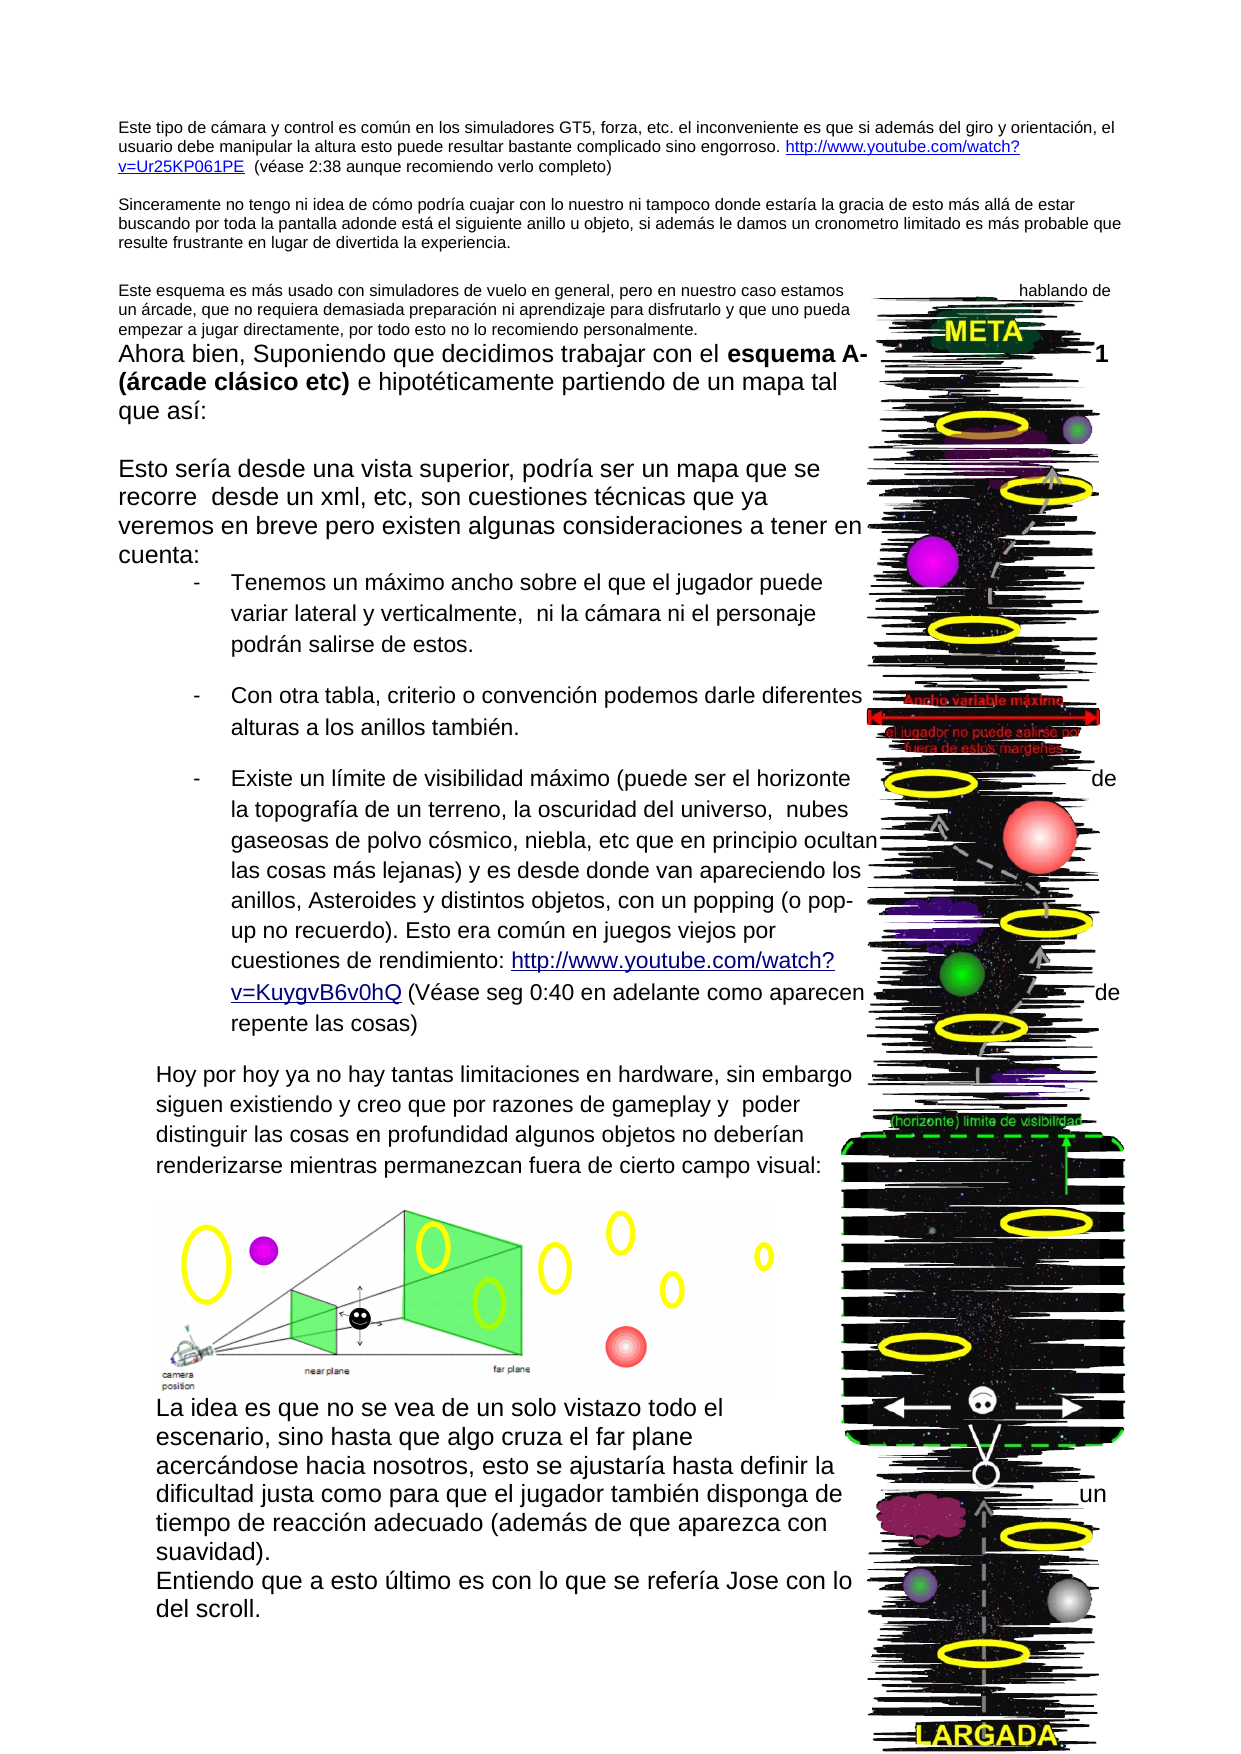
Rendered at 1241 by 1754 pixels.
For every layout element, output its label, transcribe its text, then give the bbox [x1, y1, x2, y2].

text Ahora bien, Suponiendo que decidimos trabajar con el esquema A-1 (árcade clásico etc) e hipotéticamente partiendo de un mapa tal que así: [118, 338, 1006, 425]
text Este esquema es más usado con simuladores de vuelo en general, pero en nuestro caso estamos hablando de un árcade, que no requiera demasiada preparación ni aprendizaje para disfrutarlo y que uno pueda empezar a jugar directamente, por todo esto no lo recomiendo personalmente. [118, 281, 1122, 338]
text Ahora bien, Suponiendo que decidimos trabajar con el esquema A-1 (árcade clásico etc) e hipotéticamente partiendo de un mapa tal que así: [956, 338, 1122, 425]
list [995, 568, 1122, 657]
text [978, 453, 1122, 568]
text Entiendo que a esto último es con lo que se refería Jose con lo del scroll. [156, 1566, 933, 1623]
text Esto sería desde una vista superior, podría ser un mapa que se recorre desde un xml, etc, son cuestiones técnicas que ya veremos en breve pero existen algunas consideraciones a tener en cuenta: [118, 453, 1027, 568]
list Existe un límite de visibilidad máximo (puede ser el horizonte de la topografía de un terreno, la oscuridad del universo, nubes gaseosas de polvo cósmico, niebla, etc que en principio ocultan las cosas más lejanas) y es desde donde van apareciendo los anillos, Asteroides y distintos objetos, con un popping (o pop-up no recuerdo). Esto era común en juegos viejos por cuestiones de rendimiento: http://www.youtube.com/watch?v=KuygvB6v0hQ (Véase seg 0:40 en adelante como aparecen de repente las cosas) [984, 764, 1122, 1036]
text La idea es que no se vea de un solo vistazo todo el escenario, sino hasta que algo cruza el far plane acercándose hacia nosotros, esto se ajustaría hasta definir la dificultad justa como para que el jugador también disponga de un tiempo de reacción adecuado (además de que aparezca con suavidad). [936, 1436, 1122, 1566]
list Con otra tabla, criterio o convención podemos darle diferentes alturas a los anillos también. [193, 682, 999, 740]
text [1040, 1566, 1122, 1623]
list [937, 682, 1122, 740]
text La idea es que no se vea de un solo vistazo todo el escenario, sino hasta que algo cruza el far plane acercándose hacia nosotros, esto se ajustaría hasta definir la dificultad justa como para que el jugador también disponga de un tiempo de reacción adecuado (además de que aparezca con suavidad). [156, 1393, 986, 1566]
text Sinceramente no tengo ni idea de cómo podría cuajar con lo nuestro ni tampoco donde estaría la gracia de esto más allá de estar buscando por toda la pantalla adonde está el siguiente anillo u objeto, si además le damos un cronometro limitado es más probable que resulte frustrante en lugar de divertida la experiencia. [118, 195, 1122, 281]
list Hoy por hoy ya no hay tantas limitaciones en hardware, sin embargo siguen existiendo y creo que por razones de gameplay y poder distinguir las cosas en profundidad algunos objetos no deberían renderizarse mientras permanezcan fuera de cierto campo visual: [156, 1061, 1079, 1178]
list Tenemos un máximo ancho sobre el que el jugador puede variar lateral y verticalmente, ni la cámara ni el personaje podrán salirse de estos. [193, 568, 949, 657]
text Este tipo de cámara y control es común en los simuladores GT5, forza, etc. el inconveniente es que si además del giro y orientación, el usuario debe manipular la altura esto puede resultar bastante complicado sino engorroso. http://www.youtube.com/watch?v=Ur25KP061PE (véase 2:38 aunque recomiendo verlo completo) [118, 118, 1122, 176]
list [938, 1061, 1122, 1143]
list Existe un límite de visibilidad máximo (puede ser el horizonte de la topografía de un terreno, la oscuridad del universo, nubes gaseosas de polvo cósmico, niebla, etc que en principio ocultan las cosas más lejanas) y es desde donde van apareciendo los anillos, Asteroides y distintos objetos, con un popping (o pop-up no recuerdo). Esto era común en juegos viejos por cuestiones de rendimiento: http://www.youtube.com/watch?v=KuygvB6v0hQ (Véase seg 0:40 en adelante como aparecen de repente las cosas) [193, 764, 1000, 1036]
